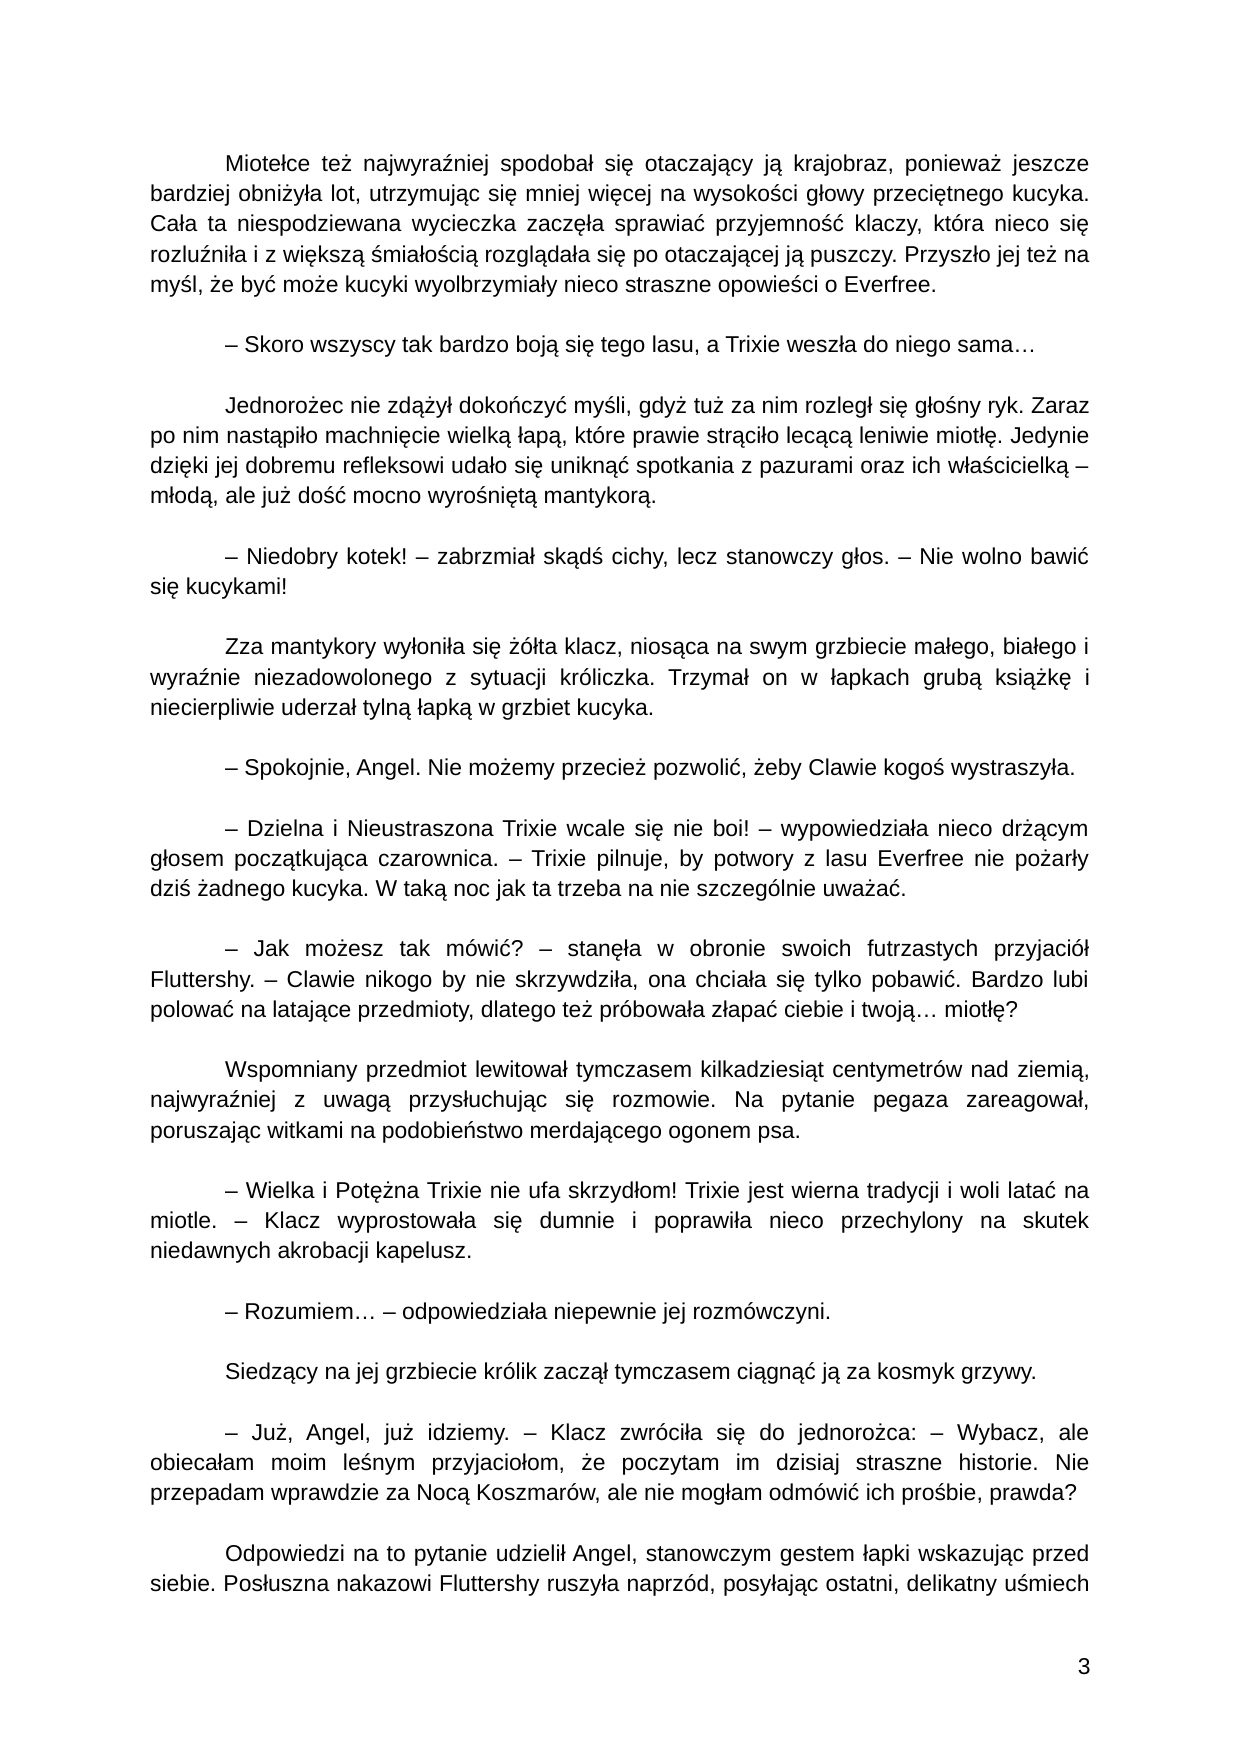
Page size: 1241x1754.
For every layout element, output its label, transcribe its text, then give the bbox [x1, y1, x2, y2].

text – Spokojnie, Angel. Nie możemy przecież pozwolić, żeby Clawie kogoś wystraszyła. [150, 754, 1090, 781]
text – Niedobry kotek! – zabrzmiał skądś cichy, lecz stanowczy głos. – Nie wolno bawić się kucykami! [150, 543, 1090, 599]
text Miotełce też najwyraźniej spodobał się otaczający ją krajobraz, ponieważ jeszcze bardziej obniżyła lot, utrzymując się mniej więcej na wysokości głowy przeciętnego kucyka. Cała ta niespodziewana wycieczka zaczęła sprawiać przyjemność klaczy, która nieco się rozluźniła i z większą śmiałością rozglądała się po otaczającej ją puszczy. Przyszło jej też na myśl, że być może kucyki wyolbrzymiały nieco straszne opowieści o Everfree. [150, 150, 1090, 297]
text – Już, Angel, już idziemy. – Klacz zwróciła się do jednorożca: – Wybacz, ale obiecałam moim leśnym przyjaciołom, że poczytam im dzisiaj straszne historie. Nie przepadam wprawdzie za Nocą Koszmarów, ale nie mogłam odmówić ich prośbie, prawda? [150, 1419, 1090, 1506]
text – Dzielna i Nieustraszona Trixie wcale się nie boi! – wypowiedziała nieco drżącym głosem początkująca czarownica. – Trixie pilnuje, by potwory z lasu Everfree nie pożarły dziś żadnego kucyka. W taką noc jak ta trzeba na nie szczególnie uważać. [150, 814, 1090, 901]
text Odpowiedzi na to pytanie udzielił Angel, stanowczym gestem łapki wskazując przed siebie. Posłuszna nakazowi Fluttershy ruszyła naprzód, posyłając ostatni, delikatny uśmiech [150, 1539, 1090, 1596]
text Siedzący na jej grzbiecie królik zaczął tymczasem ciągnąć ją za kosmyk grzywy. [150, 1358, 1090, 1385]
text Zza mantykory wyłoniła się żółta klacz, niosąca na swym grzbiecie małego, białego i wyraźnie niezadowolonego z sytuacji króliczka. Trzymał on w łapkach grubą książkę i niecierpliwie uderzał tylną łapką w grzbiet kucyka. [150, 633, 1090, 720]
text – Rozumiem… – odpowiedziała niepewnie jej rozmówczyni. [150, 1298, 1090, 1324]
text Jednorożec nie zdążył dokończyć myśli, gdyż tuż za nim rozległ się głośny ryk. Zaraz po nim nastąpiło machnięcie wielką łapą, które prawie strąciło lecącą leniwie miotłę. Jedynie dzięki jej dobremu refleksowi udało się uniknąć spotkania z pazurami oraz ich właścicielką – młodą, ale już dość mocno wyrośniętą mantykorą. [150, 392, 1090, 509]
text Wspomniany przedmiot lewitował tymczasem kilkadziesiąt centymetrów nad ziemią, najwyraźniej z uwagą przysłuchując się rozmowie. Na pytanie pegaza zareagował, poruszając witkami na podobieństwo merdającego ogonem psa. [150, 1056, 1090, 1143]
text – Skoro wszyscy tak bardzo boją się tego lasu, a Trixie weszła do niego sama… [150, 331, 1090, 358]
text – Jak możesz tak mówić? – stanęła w obronie swoich futrzastych przyjaciół Fluttershy. – Clawie nikogo by nie skrzywdziła, ona chciała się tylko pobawić. Bardzo lubi polować na latające przedmioty, dlatego też próbowała złapać ciebie i twoją… miotłę? [150, 935, 1090, 1022]
text – Wielka i Potężna Trixie nie ufa skrzydłom! Trixie jest wierna tradycji i woli latać na miotle. – Klacz wyprostowała się dumnie i poprawiła nieco przechylony na skutek niedawnych akrobacji kapelusz. [150, 1177, 1090, 1264]
